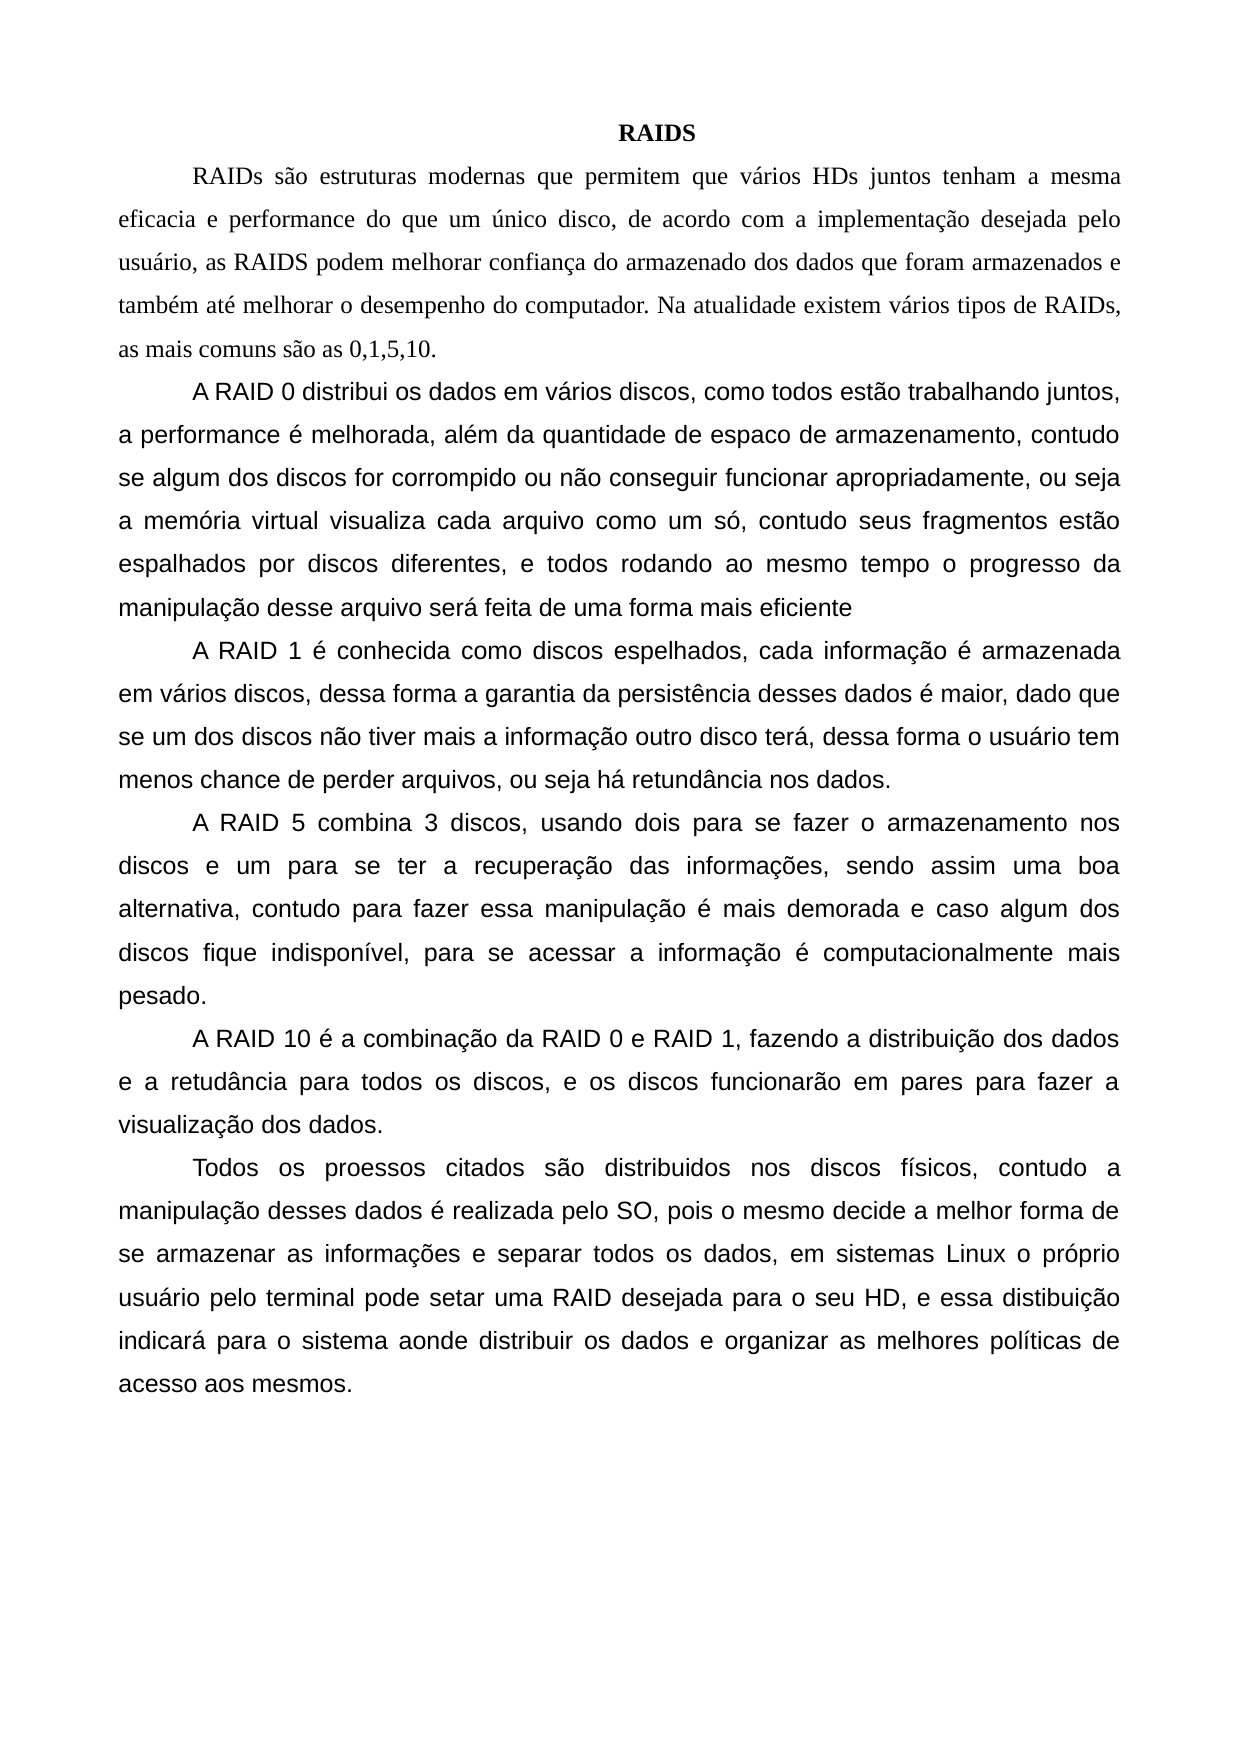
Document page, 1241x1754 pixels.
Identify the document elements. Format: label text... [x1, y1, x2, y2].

text A RAID 5 combina 3 discos, usando dois para se fazer o armazenamento nos discos e um para se ter a recuperação das informações, sendo assim uma boa alternativa, contudo para fazer essa manipulação é mais demorada e caso algum dos discos fique indisponível, para se acessar a informação é computacionalmente mais pesado. [118, 808, 1122, 1009]
text A RAID 0 distribui os dados em vários discos, como todos estão trabalhando juntos, a performance é melhorada, além da quantidade de espaco de armazenamento, contudo se algum dos discos for corrompido ou não conseguir funcionar apropriadamente, ou seja a memória virtual visualiza cada arquivo como um só, contudo seus fragmentos estão espalhados por discos diferentes, e todos rodando ao mesmo tempo o progresso da manipulação desse arquivo será feita de uma forma mais eficiente [118, 377, 1122, 621]
text RAIDS [118, 118, 1122, 147]
text A RAID 10 é a combinação da RAID 0 e RAID 1, fazendo a distribuição dos dados e a retudância para todos os discos, e os discos funcionarão em pares para fazer a visualização dos dados. [118, 1024, 1122, 1139]
text A RAID 1 é conhecida como discos espelhados, cada informação é armazenada em vários discos, dessa forma a garantia da persistência desses dados é maior, dado que se um dos discos não tiver mais a informação outro disco terá, dessa forma o usuário tem menos chance de perder arquivos, ou seja há retundância nos dados. [118, 636, 1122, 794]
text Todos os proessos citados são distribuidos nos discos físicos, contudo a manipulação desses dados é realizada pelo SO, pois o mesmo decide a melhor forma de se armazenar as informações e separar todos os dados, em sistemas Linux o próprio usuário pelo terminal pode setar uma RAID desejada para o seu HD, e essa distibuição indicará para o sistema aonde distribuir os dados e organizar as melhores políticas de acesso aos mesmos. [118, 1153, 1122, 1397]
text RAIDs são estruturas modernas que permitem que vários HDs juntos tenham a mesma eficacia e performance do que um único disco, de acordo com a implementação desejada pelo usuário, as RAIDS podem melhorar confiança do armazenado dos dados que foram armazenados e também até melhorar o desempenho do computador. Na atualidade existem vários tipos de RAIDs, as mais comuns são as 0,1,5,10. [118, 161, 1122, 362]
